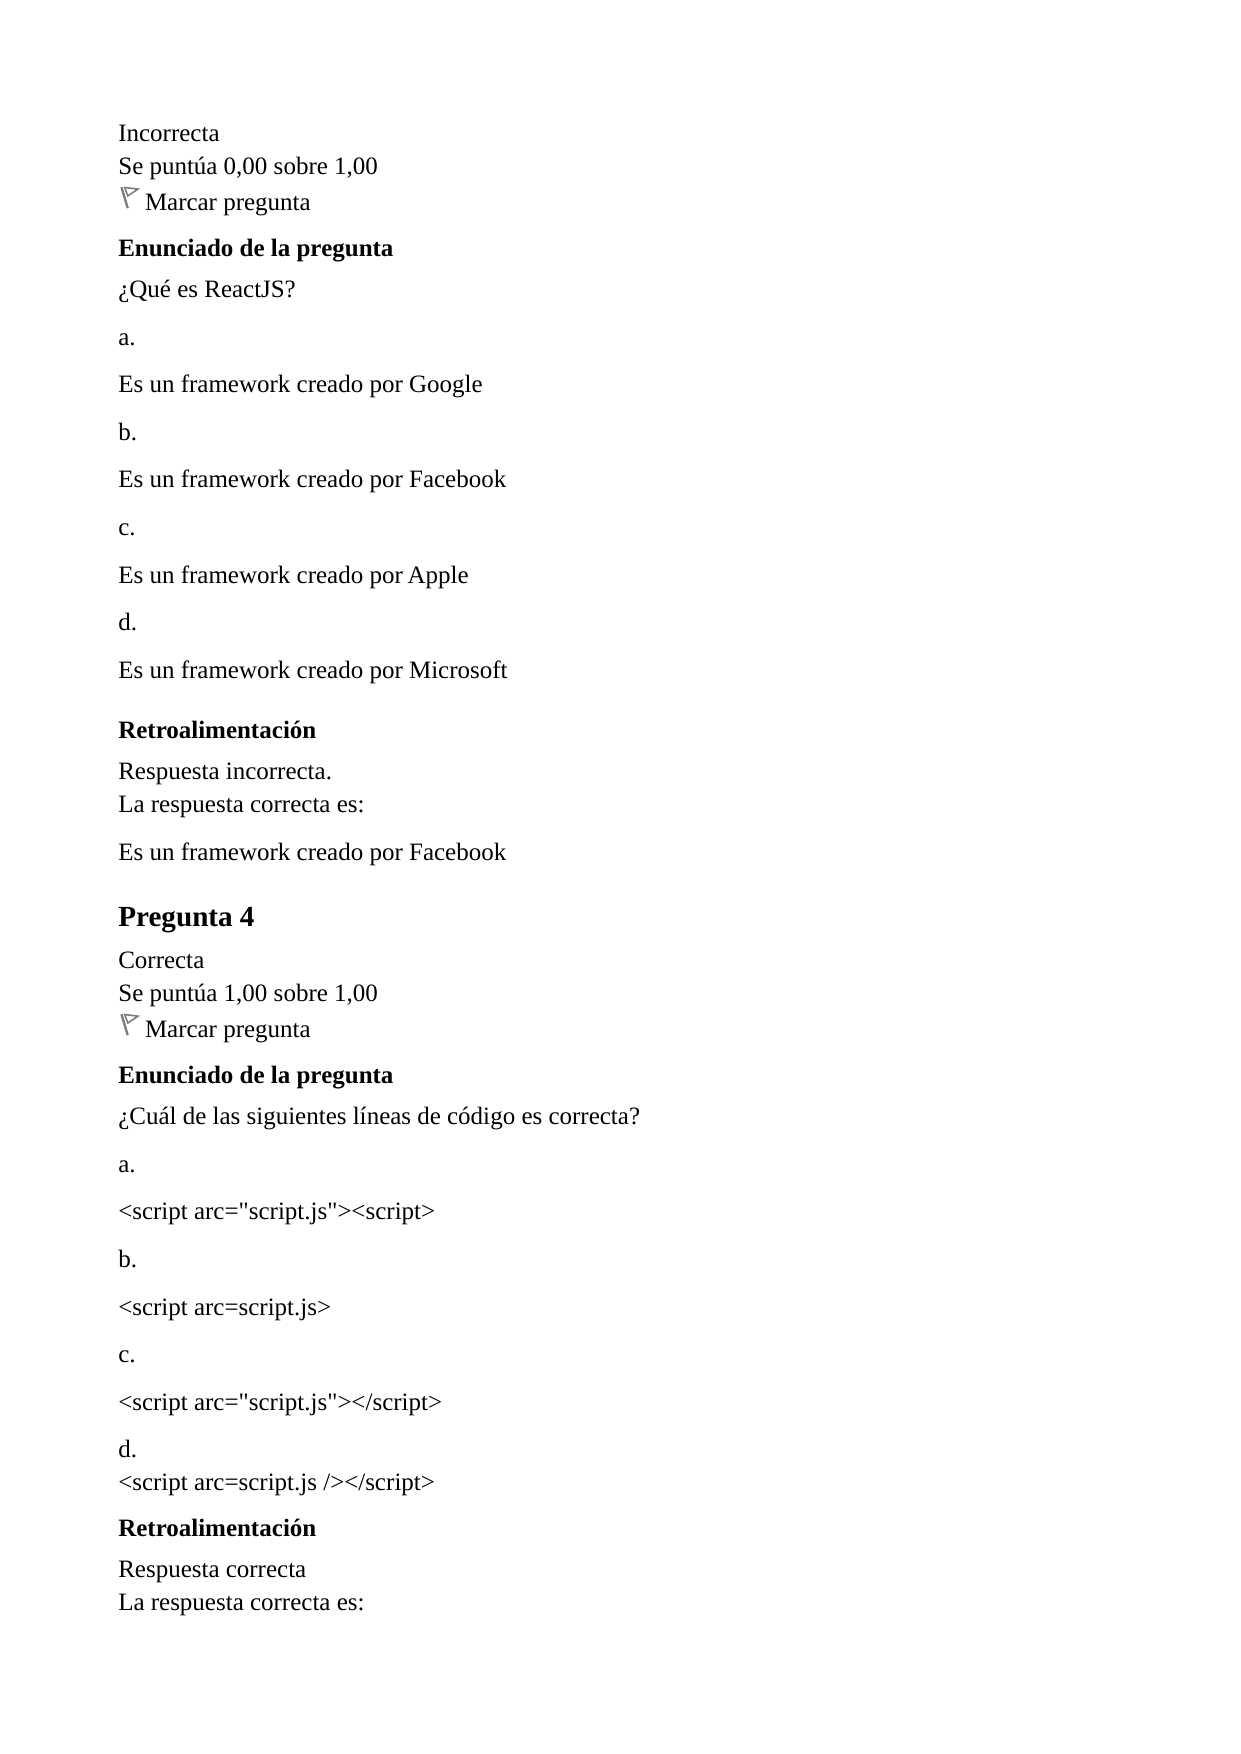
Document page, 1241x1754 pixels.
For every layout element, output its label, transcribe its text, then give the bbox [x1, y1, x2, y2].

text Incorrecta [118, 118, 1122, 147]
text <script arc=script.js /></script> [118, 1467, 1122, 1496]
text Correcta [118, 945, 1122, 974]
text Es un framework creado por Google [118, 369, 1122, 398]
text ¿Cuál de las siguientes líneas de código es correcta? [118, 1101, 1122, 1130]
subtitle Enunciado de la pregunta [118, 233, 1122, 262]
text Se puntúa 0,00 sobre 1,00 [118, 151, 1122, 180]
text Es un framework creado por Microsoft [118, 655, 1122, 684]
text Marcar pregunta [118, 1011, 1122, 1043]
text b. [118, 1244, 1122, 1273]
text a. [118, 322, 1122, 351]
subtitle Retroalimentación [118, 1513, 1122, 1542]
text ¿Qué es ReactJS? [118, 274, 1122, 303]
text La respuesta correcta es: [118, 1587, 1122, 1616]
text La respuesta correcta es: [118, 789, 1122, 818]
subtitle Retroalimentación [118, 715, 1122, 744]
text c. [118, 512, 1122, 541]
subtitle Pregunta 4 [118, 899, 1122, 933]
text <script arc=script.js> [118, 1292, 1122, 1320]
text Es un framework creado por Apple [118, 560, 1122, 588]
text Es un framework creado por Facebook [118, 837, 1122, 866]
text Respuesta correcta [118, 1554, 1122, 1583]
text b. [118, 417, 1122, 446]
text <script arc="script.js"><script> [118, 1196, 1122, 1225]
text d. [118, 607, 1122, 636]
text Marcar pregunta [118, 184, 1122, 216]
text <script arc="script.js"></script> [118, 1387, 1122, 1416]
text c. [118, 1339, 1122, 1368]
text d. [118, 1434, 1122, 1463]
text Es un framework creado por Facebook [118, 464, 1122, 493]
subtitle Enunciado de la pregunta [118, 1060, 1122, 1089]
text Respuesta incorrecta. [118, 756, 1122, 785]
text Se puntúa 1,00 sobre 1,00 [118, 978, 1122, 1007]
text a. [118, 1149, 1122, 1178]
